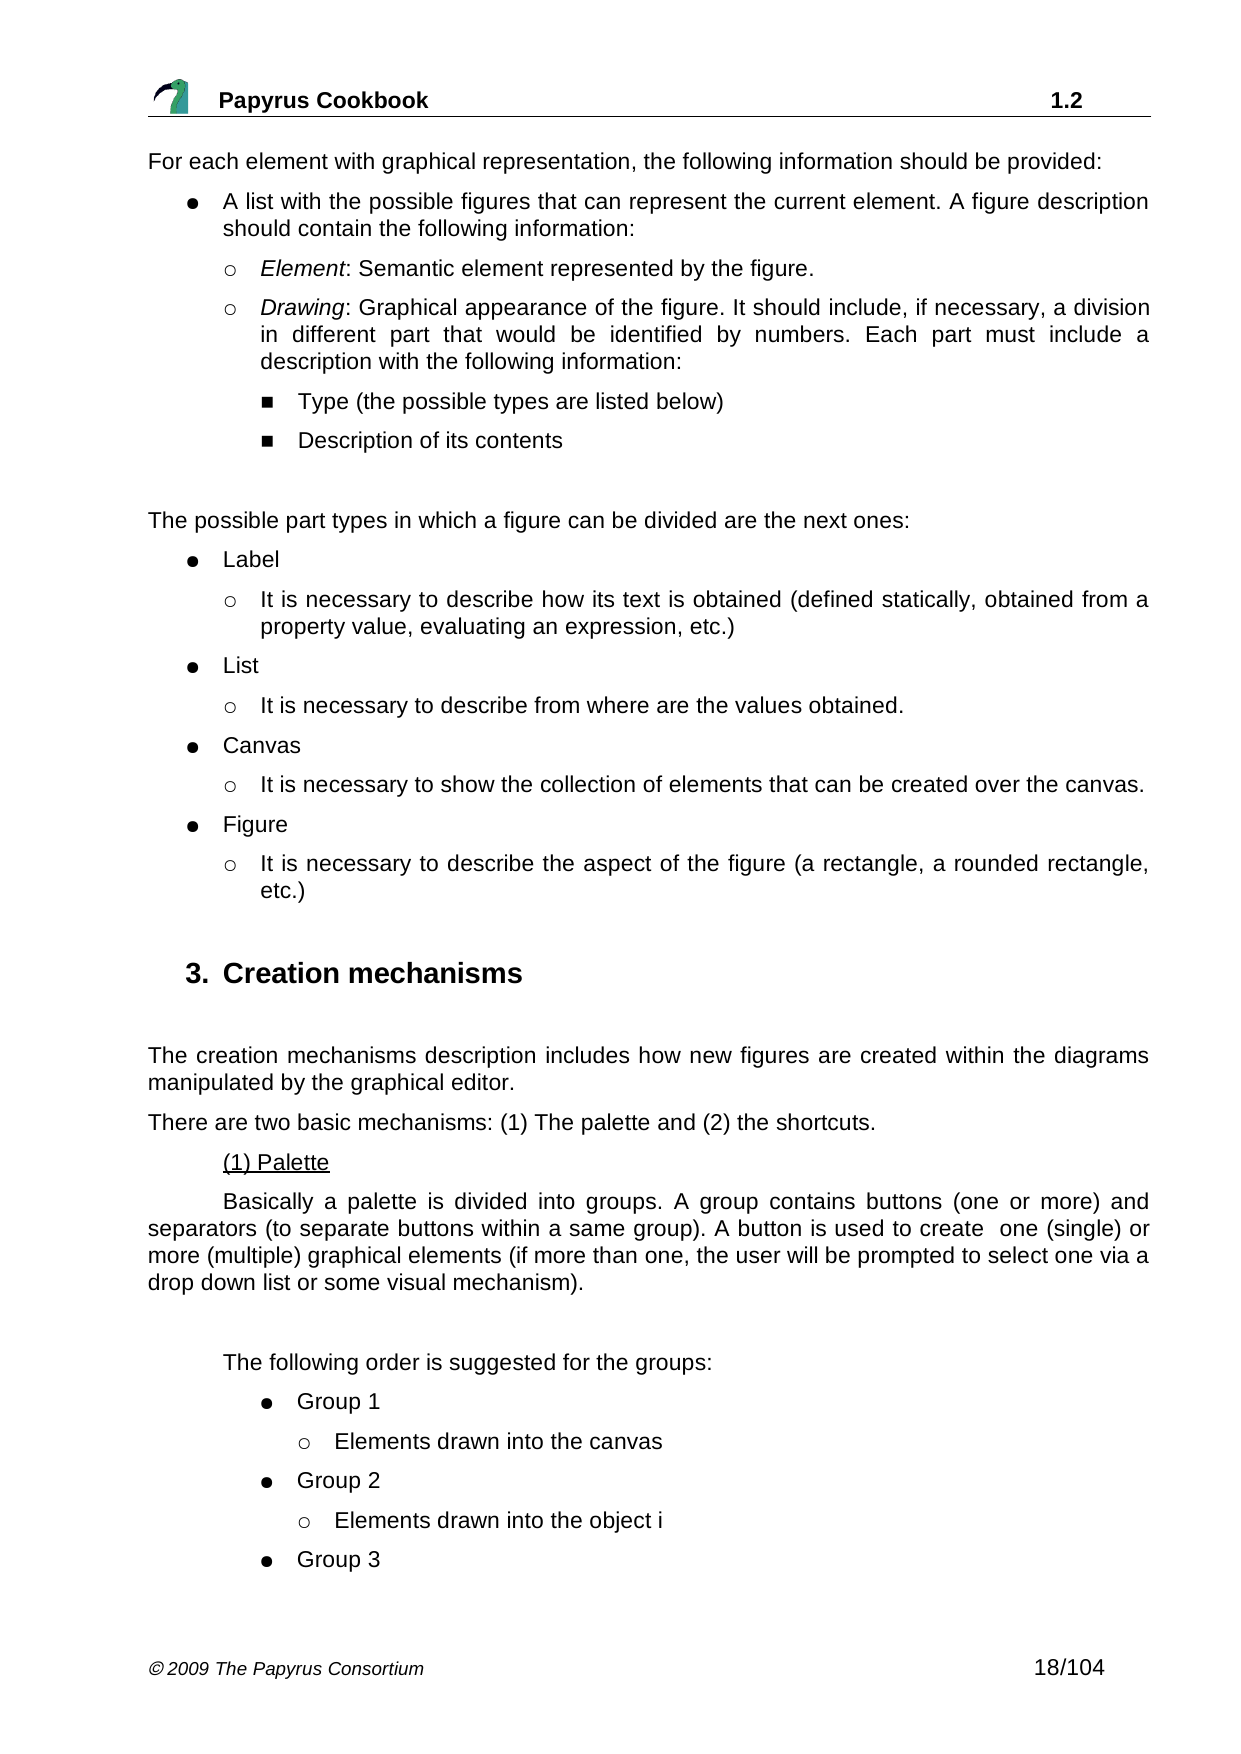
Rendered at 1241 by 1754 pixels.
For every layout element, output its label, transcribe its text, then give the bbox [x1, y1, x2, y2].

list It is necessary to describe from where are the values obtained. [223, 691, 1151, 718]
list Elements drawn into the canvas [297, 1427, 1151, 1454]
text The creation mechanisms description includes how new figures are created within the diagrams manipulated by the graphical editor. [148, 1042, 1151, 1096]
list It is necessary to describe the aspect of the figure (a rectangle, a rounded rectangle, etc.) [223, 850, 1151, 904]
list It is necessary to show the collection of elements that can be created over the canvas. [223, 771, 1151, 798]
list Element: Semantic element represented by the figure. [223, 254, 1151, 281]
text Basically a palette is divided into groups. A group contains buttons (one or more) and separators (to separate buttons within a same group). A button is used to create one (single) or more (multiple) graphical elements (if more than one, the user will be prompted to select one via a drop down list or some visual mechanism). [148, 1187, 1151, 1296]
text (1) Palette [148, 1148, 1151, 1175]
list List [185, 652, 1151, 679]
text For each element with graphical representation, the following information should be provided: [148, 148, 1151, 175]
list Group 1 [259, 1387, 1151, 1414]
list Group 3 [259, 1546, 1151, 1573]
text There are two basic mechanisms: (1) The palette and (2) the shortcuts. [148, 1108, 1151, 1135]
list Creation mechanisms [185, 956, 1151, 989]
list Label [185, 546, 1151, 573]
list Canvas [185, 731, 1151, 758]
list A list with the possible figures that can represent the current element. A figure description should contain the following information: [185, 187, 1151, 241]
list It is necessary to describe how its text is obtained (defined statically, obtained from a property value, evaluating an expression, etc.) [223, 585, 1151, 639]
list Type (the possible types are listed below) [260, 387, 1151, 414]
text The possible part types in which a figure can be divided are the next ones: [148, 506, 1151, 533]
picture [153, 79, 189, 114]
list Drawing: Graphical appearance of the figure. It should include, if necessary, a division in different part that would be identified by numbers. Each part must include a description with the following information: [223, 293, 1151, 375]
list Description of its contents [260, 427, 1151, 454]
text The following order is suggested for the groups: [148, 1348, 1151, 1375]
list Figure [185, 810, 1151, 837]
list Elements drawn into the object i [297, 1506, 1151, 1533]
list Group 2 [259, 1467, 1151, 1494]
